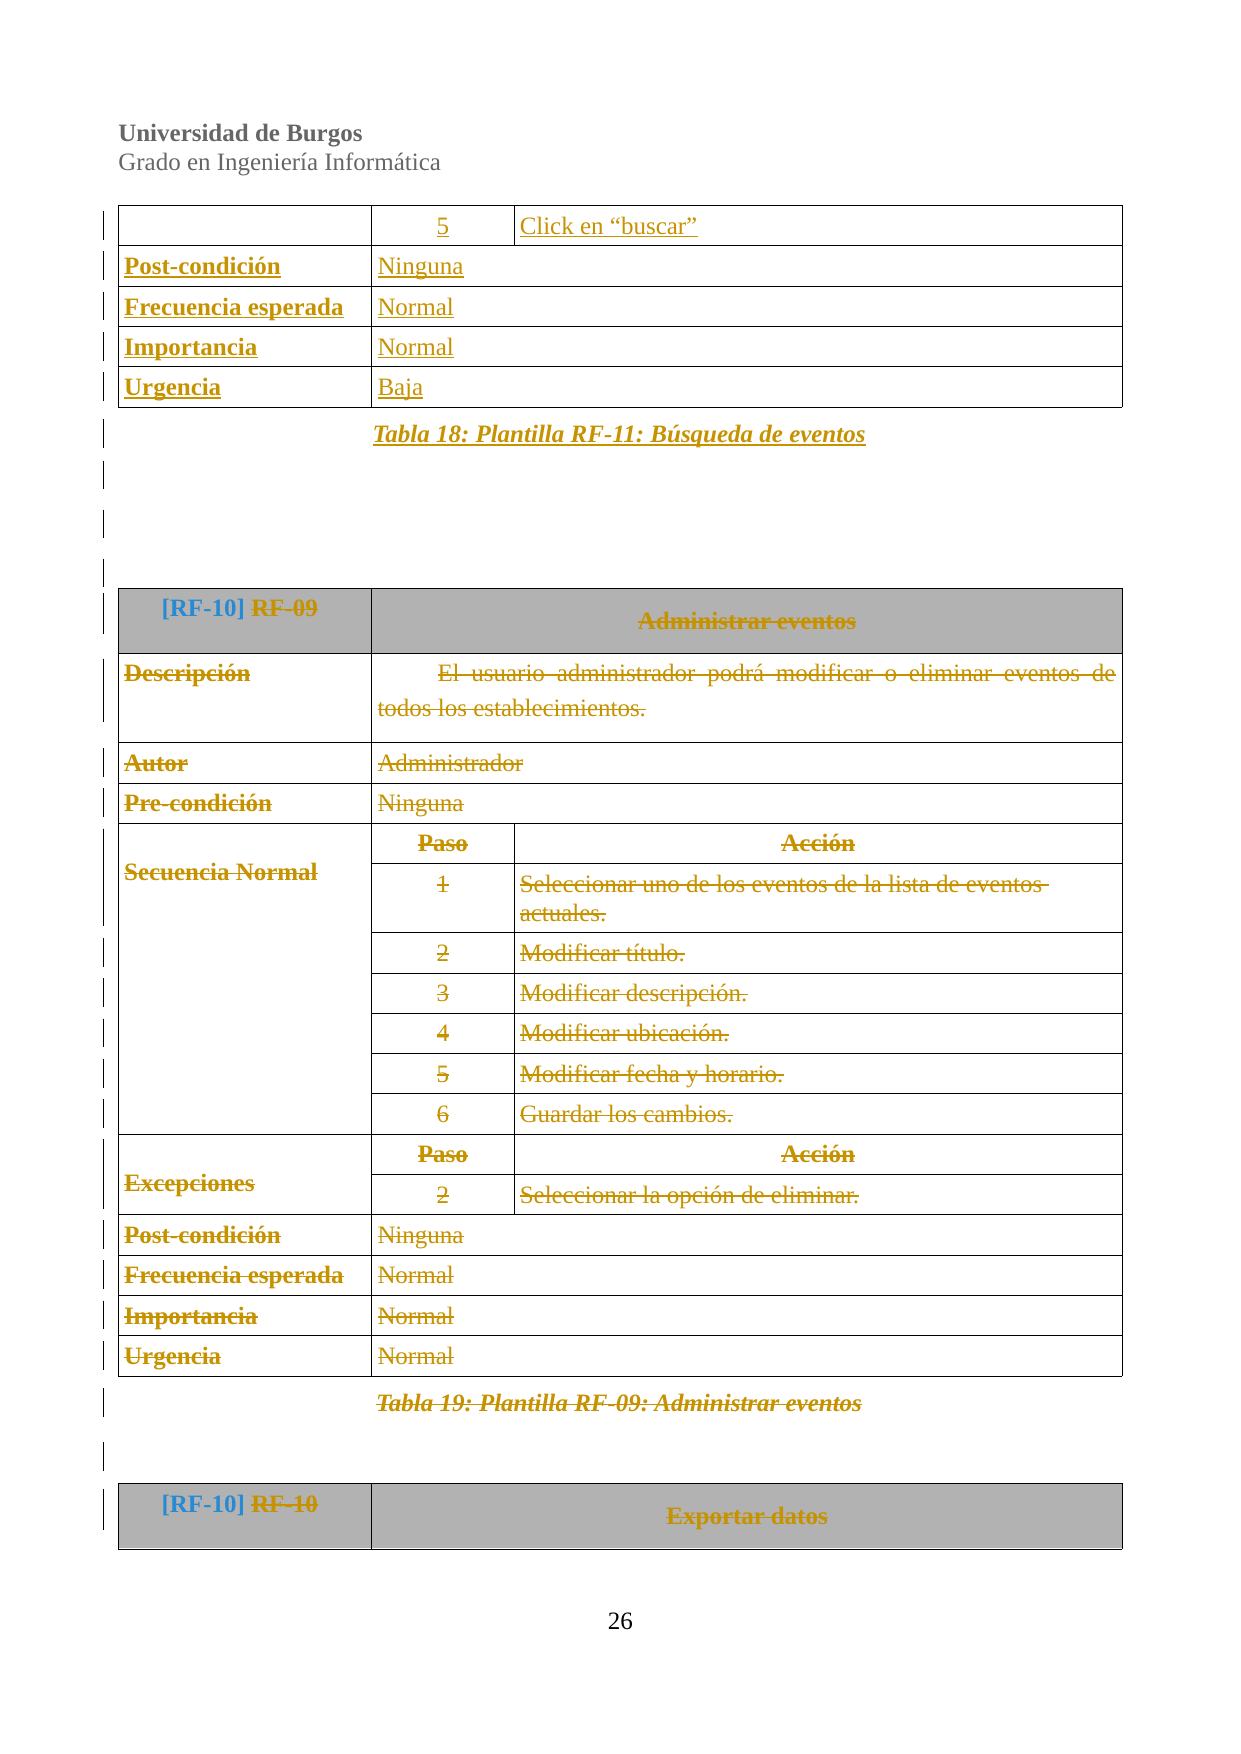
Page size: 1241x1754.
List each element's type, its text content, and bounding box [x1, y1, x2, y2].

table_header [372, 589, 1122, 653]
text Tabla 18: Plantilla RF-11: Búsqueda de eventos [118, 419, 1122, 448]
table_cell [372, 1175, 514, 1214]
table_cell [515, 1094, 1122, 1134]
table_cell [119, 1296, 371, 1335]
table_cell Baja [372, 367, 1122, 407]
table_header [119, 589, 371, 653]
table_cell [515, 974, 1122, 1013]
table_cell [515, 864, 1122, 932]
table_cell [372, 1054, 514, 1093]
table_cell [372, 1256, 1122, 1295]
table_cell Click en “buscar” [515, 206, 1122, 245]
table_cell 5 [372, 206, 514, 245]
table_header [119, 1484, 371, 1548]
table_cell [119, 784, 371, 823]
table_cell [515, 933, 1122, 972]
table_cell [372, 974, 514, 1013]
table_cell [372, 1296, 1122, 1335]
table_cell [119, 824, 371, 1134]
table_cell Frecuencia esperada [119, 287, 371, 326]
table_cell Normal [372, 327, 1122, 366]
table_cell [119, 1135, 371, 1214]
table_cell [515, 824, 1122, 863]
table_cell Post-condición [119, 246, 371, 286]
table_cell [372, 1215, 1122, 1254]
table_header [372, 1484, 1122, 1548]
table_cell [119, 1256, 371, 1295]
table_cell Normal [372, 287, 1122, 326]
table_cell Importancia [119, 327, 371, 366]
table_cell [515, 1175, 1122, 1214]
table_cell [372, 1336, 1122, 1376]
table_cell [372, 864, 514, 932]
table_cell [372, 654, 1122, 742]
table_cell [372, 1135, 514, 1174]
table_cell [372, 824, 514, 863]
table_cell [119, 206, 371, 245]
table_cell [372, 1014, 514, 1053]
table_cell [515, 1014, 1122, 1053]
table_cell [372, 1094, 514, 1134]
table_cell Ninguna [372, 246, 1122, 286]
table_cell [119, 743, 371, 782]
table_cell [119, 1336, 371, 1376]
table_cell [372, 743, 1122, 782]
table_cell Urgencia [119, 367, 371, 407]
table_cell [372, 933, 514, 972]
table_cell [119, 654, 371, 742]
table_cell [515, 1054, 1122, 1093]
table_cell [372, 784, 1122, 823]
table_cell [515, 1135, 1122, 1174]
table_cell [119, 1215, 371, 1254]
